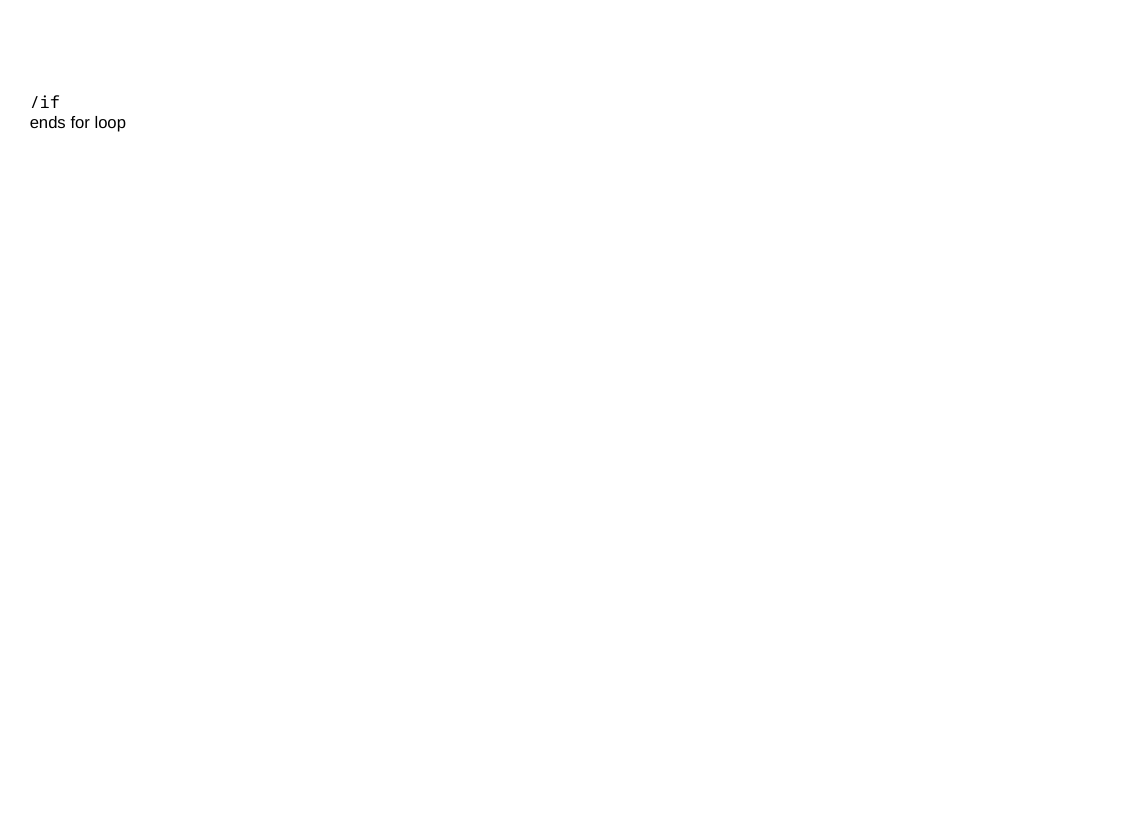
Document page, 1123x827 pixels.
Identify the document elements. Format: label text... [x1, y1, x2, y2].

text /if [29, 91, 1047, 113]
text ends for loop [29, 113, 1047, 132]
